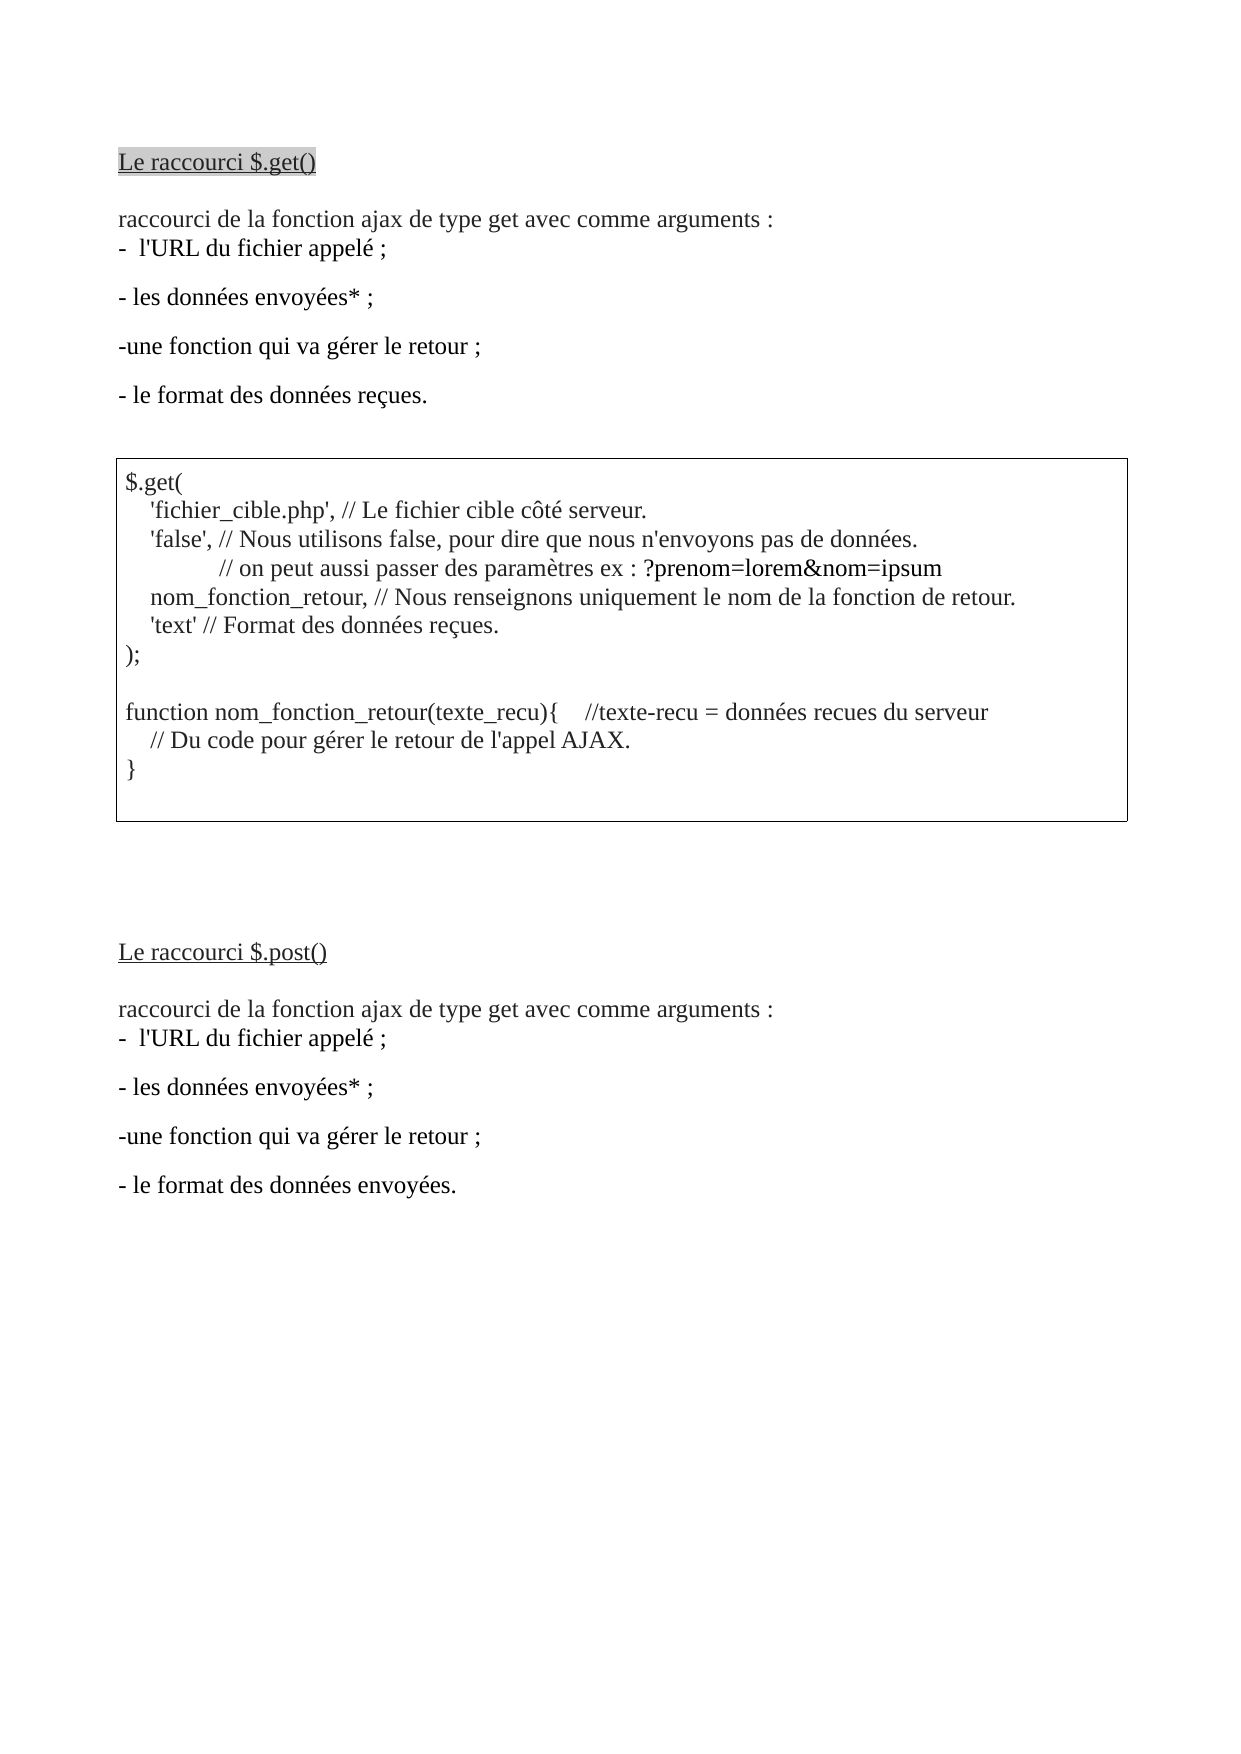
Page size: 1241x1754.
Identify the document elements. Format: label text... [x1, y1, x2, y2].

text nom_fonction_retour, // Nous renseignons uniquement le nom de la fonction de retour. [125, 582, 1118, 611]
text Le raccourci $.get() [118, 147, 1122, 176]
text - les données envoyées* ; [118, 1072, 1122, 1101]
text Le raccourci $.post() [118, 937, 1122, 965]
text raccourci de la fonction ajax de type get avec comme arguments : [118, 204, 1122, 233]
text -une fonction qui va gérer le retour ; [118, 331, 1122, 360]
text 'false', // Nous utilisons false, pour dire que nous n'envoyons pas de données. [125, 524, 1118, 553]
text raccourci de la fonction ajax de type get avec comme arguments : [118, 994, 1122, 1023]
text 'fichier_cible.php', // Le fichier cible côté serveur. [125, 496, 1118, 524]
text - l'URL du fichier appelé ; [118, 233, 1122, 262]
text // on peut aussi passer des paramètres ex : ?prenom=lorem&nom=ipsum [125, 553, 1118, 582]
text - l'URL du fichier appelé ; [118, 1023, 1122, 1052]
text function nom_fonction_retour(texte_recu){ //texte-recu = données recues du serveur [125, 697, 1118, 726]
text ); [125, 639, 1118, 668]
text - le format des données reçues. [118, 380, 1122, 409]
text $.get( [125, 467, 1118, 496]
text 'text' // Format des données reçues. [125, 611, 1118, 639]
text -une fonction qui va gérer le retour ; [118, 1121, 1122, 1150]
text - le format des données envoyées. [118, 1170, 1122, 1199]
text // Du code pour gérer le retour de l'appel AJAX. [125, 726, 1118, 754]
text - les données envoyées* ; [118, 282, 1122, 311]
text } [125, 754, 1118, 783]
